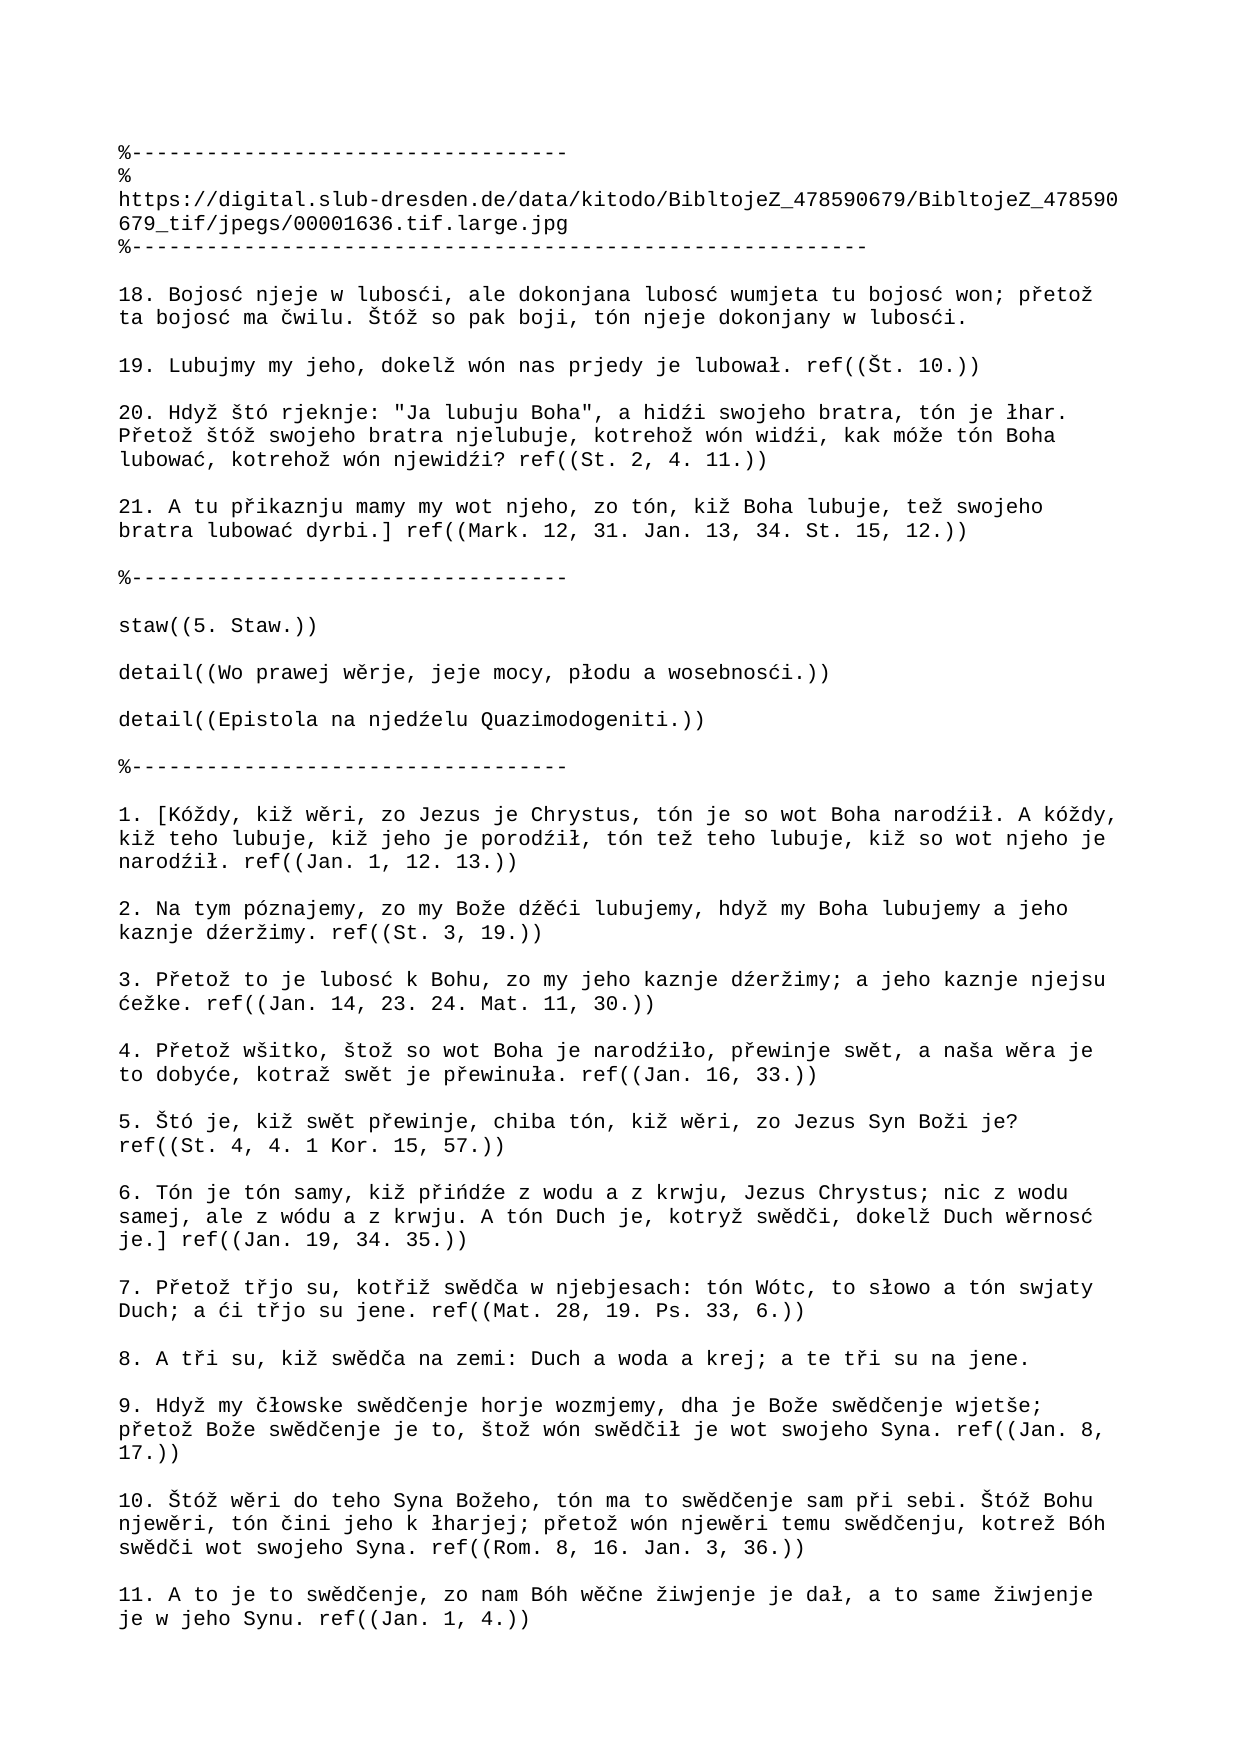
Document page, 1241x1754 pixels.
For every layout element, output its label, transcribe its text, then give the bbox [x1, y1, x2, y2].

text 19. Lubujmy my jeho, dokelž wón nas prjedy je lubował. ref((Št. 10.)) [118, 354, 1122, 378]
text 18. Bojosć njeje w lubosći, ale dokonjana lubosć wumjeta tu bojosć won; přetož ta bojosć ma čwilu. Štóž so pak boji, tón njeje dokonjany w lubosći. [118, 284, 1122, 331]
text %----------------------------------- [118, 567, 1122, 591]
text 11. A to je to swědčenje, zo nam Bóh wěčne žiwjenje je dał, a to same žiwjenje je w jeho Synu. ref((Jan. 1, 4.)) [118, 1584, 1122, 1631]
text 10. Štóž wěri do teho Syna Božeho, tón ma to swědčenje sam při sebi. Štóž Bohu njewěri, tón čini jeho k łharjej; přetož wón njewěri temu swědčenju, kotrež Bóh swědči wot swojeho Syna. ref((Rom. 8, 16. Jan. 3, 36.)) [118, 1489, 1122, 1561]
text 2. Na tym póznajemy, zo my Bože dźěći lubujemy, hdyž my Boha lubujemy a jeho kaznje dźeržimy. ref((St. 3, 19.)) [118, 898, 1122, 946]
text 9. Hdyž my čłowske swědčenje horje wozmjemy, dha je Bože swědčenje wjetše; přetož Bože swědčenje je to, štož wón swědčił je wot swojeho Syna. ref((Jan. 8, 17.)) [118, 1395, 1122, 1466]
text %----------------------------------------------------------- [118, 236, 1122, 260]
text 3. Přetož to je lubosć k Bohu, zo my jeho kaznje dźeržimy; a jeho kaznje njejsu ćežke. ref((Jan. 14, 23. 24. Mat. 11, 30.)) [118, 969, 1122, 1017]
text detail((Wo prawej wěrje, jeje mocy, płodu a wosebnosći.)) [118, 662, 1122, 686]
text 4. Přetož wšitko, štož so wot Boha je narodźiło, přewinje swět, a naša wěra je to dobyće, kotraž swět je přewinuła. ref((Jan. 16, 33.)) [118, 1040, 1122, 1088]
text 7. Přetož třjo su, kotřiž swědča w njebjesach: tón Wótc, to słowo a tón swjaty Duch; a ći třjo su jene. ref((Mat. 28, 19. Ps. 33, 6.)) [118, 1277, 1122, 1324]
text 8. A tři su, kiž swědča na zemi: Duch a woda a krej; a te tři su na jene. [118, 1348, 1122, 1371]
text %----------------------------------- [118, 142, 1122, 165]
text staw((5. Staw.)) [118, 615, 1122, 638]
text 5. Štó je, kiž swět přewinje, chiba tón, kiž wěri, zo Jezus Syn Boži je? ref((St. 4, 4. 1 Kor. 15, 57.)) [118, 1111, 1122, 1158]
text 20. Hdyž štó rjeknje: "Ja lubuju Boha", a hidźi swojeho bratra, tón je łhar. Přetož štóž swojeho bratra njelubuje, kotrehož wón widźi, kak móže tón Boha lubować, kotrehož wón njewidźi? ref((St. 2, 4. 11.)) [118, 402, 1122, 473]
text 1. [Kóždy, kiž wěri, zo Jezus je Chrystus, tón je so wot Boha narodźił. A kóždy, kiž teho lubuje, kiž jeho je porodźił, tón tež teho lubuje, kiž so wot njeho je narodźił. ref((Jan. 1, 12. 13.)) [118, 804, 1122, 875]
text detail((Epistola na njedźelu Quazimodogeniti.)) [118, 709, 1122, 733]
text 6. Tón je tón samy, kiž přińdźe z wodu a z krwju, Jezus Chrystus; nic z wodu samej, ale z wódu a z krwju. A tón Duch je, kotryž swědči, dokelž Duch wěrnosć je.] ref((Jan. 19, 34. 35.)) [118, 1182, 1122, 1253]
text % https://digital.slub-dresden.de/data/kitodo/BibltojeZ_478590679/BibltojeZ_478590679_tif/jpegs/00001636.tif.large.jpg [118, 165, 1122, 236]
text 21. A tu přikaznju mamy my wot njeho, zo tón, kiž Boha lubuje, tež swojeho bratra lubować dyrbi.] ref((Mark. 12, 31. Jan. 13, 34. St. 15, 12.)) [118, 496, 1122, 544]
text %----------------------------------- [118, 757, 1122, 780]
